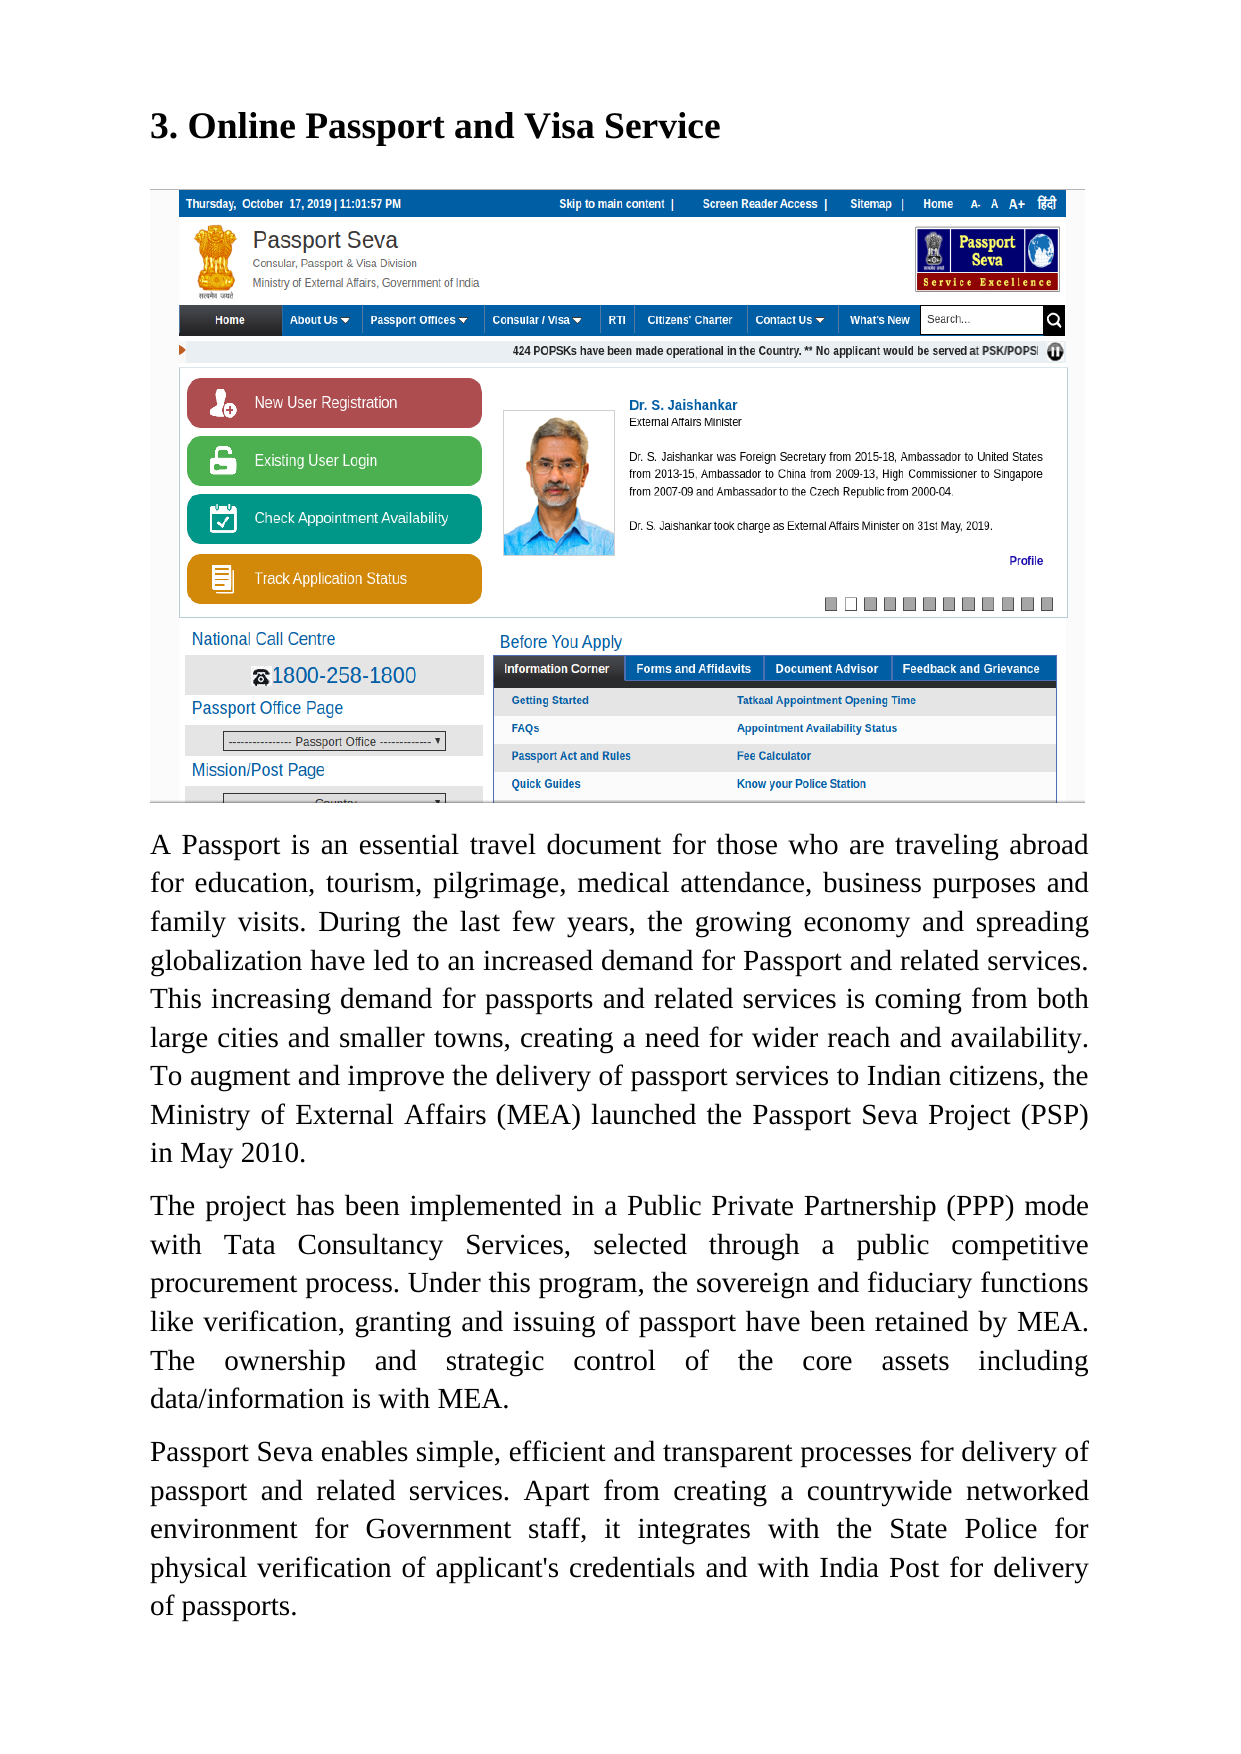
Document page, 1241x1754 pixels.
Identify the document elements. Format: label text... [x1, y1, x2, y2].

text Passport Seva enables simple, efficient and transparent processes for delivery of passport and related services. Apart from creating a countrywide networked environment for Government staff, it integrates with the State Police for physical verification of applicant's credentials and with India Post for delivery of passports. [150, 1434, 1090, 1622]
picture [150, 188, 1085, 803]
text 3. Online Passport and Visa Service [150, 103, 1090, 147]
text A Passport is an essential travel document for those who are traveling abroad for education, tourism, pilgrimage, medical attendance, business purposes and family visits. During the last few years, the growing economy and spreading globalization have led to an increased demand for Passport and related services. This increasing demand for passports and related services is coming from both large cities and smaller towns, creating a need for wider reach and availability. To augment and improve the delivery of passport services to Indian citizens, the Ministry of External Affairs (MEA) launched the Passport Seva Project (PSP) in May 2010. [150, 827, 1090, 1169]
text The project has been implemented in a Public Private Partnership (PPP) mode with Tata Consultancy Services, selected through a public competitive procurement process. Under this program, the sovereign and fiduciary functions like verification, granting and issuing of passport have been retained by MEA. The ownership and strategic control of the core assets including data/information is with MEA. [150, 1188, 1090, 1415]
